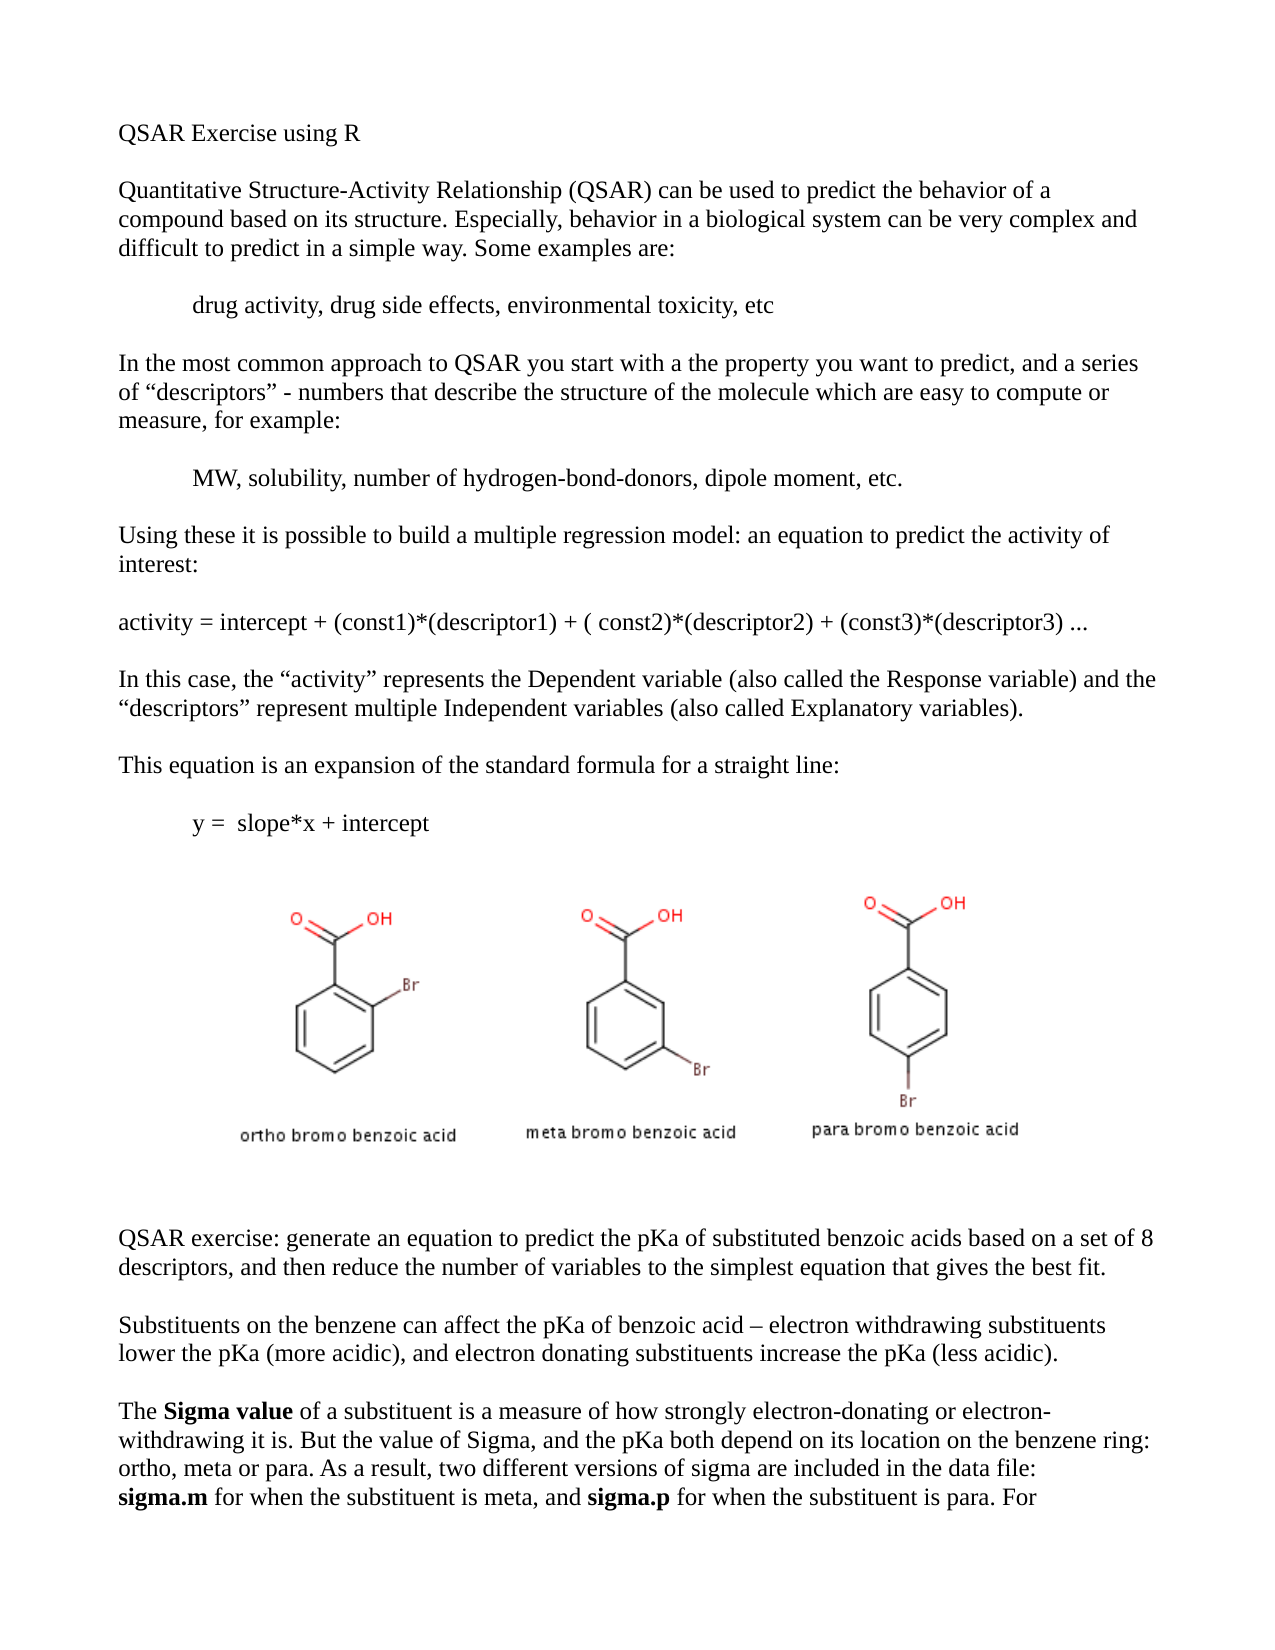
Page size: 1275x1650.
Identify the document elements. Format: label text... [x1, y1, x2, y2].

text Substituents on the benzene can affect the pKa of benzoic acid – electron withdrawing substituents lower the pKa (more acidic), and electron donating substituents increase the pKa (less acidic). [118, 1310, 1157, 1367]
text MW, solubility, number of hydrogen-bond-donors, dipole moment, etc. [118, 463, 1157, 492]
text activity = intercept + (const1)*(descriptor1) + ( const2)*(descriptor2) + (const3)*(descriptor3) ... [118, 607, 1157, 636]
text drug activity, drug side effects, environmental toxicity, etc [118, 291, 1157, 319]
text withdrawing it is. But the value of Sigma, and the pKa both depend on its location on the benzene ring: [118, 1425, 1157, 1453]
text In this case, the “activity” represents the Dependent variable (also called the Response variable) and the “descriptors” represent multiple Independent variables (also called Explanatory variables). [118, 664, 1157, 722]
text Using these it is possible to build a multiple regression model: an equation to predict the activity of interest: [118, 521, 1157, 578]
text y = slope*x + intercept [118, 808, 1157, 837]
text QSAR exercise: generate an equation to predict the pKa of substituted benzoic acids based on a set of 8 descriptors, and then reduce the number of variables to the simplest equation that gives the best fit. [118, 1223, 1157, 1281]
text QSAR Exercise using R [118, 118, 1157, 147]
picture [221, 865, 1054, 1195]
text This equation is an expansion of the standard formula for a straight line: [118, 751, 1157, 779]
text ortho, meta or para. As a result, two different versions of sigma are included in the data file: [118, 1453, 1157, 1482]
text The Sigma value of a substituent is a measure of how strongly electron-donating or electron- [118, 1396, 1157, 1425]
text Quantitative Structure-Activity Relationship (QSAR) can be used to predict the behavior of a compound based on its structure. Especially, behavior in a biological system can be very complex and difficult to predict in a simple way. Some examples are: [118, 176, 1157, 262]
text sigma.m for when the substituent is meta, and sigma.p for when the substituent is para. For [118, 1482, 1157, 1511]
text In the most common approach to QSAR you start with a the property you want to predict, and a series of “descriptors” - numbers that describe the structure of the molecule which are easy to compute or measure, for example: [118, 348, 1157, 434]
